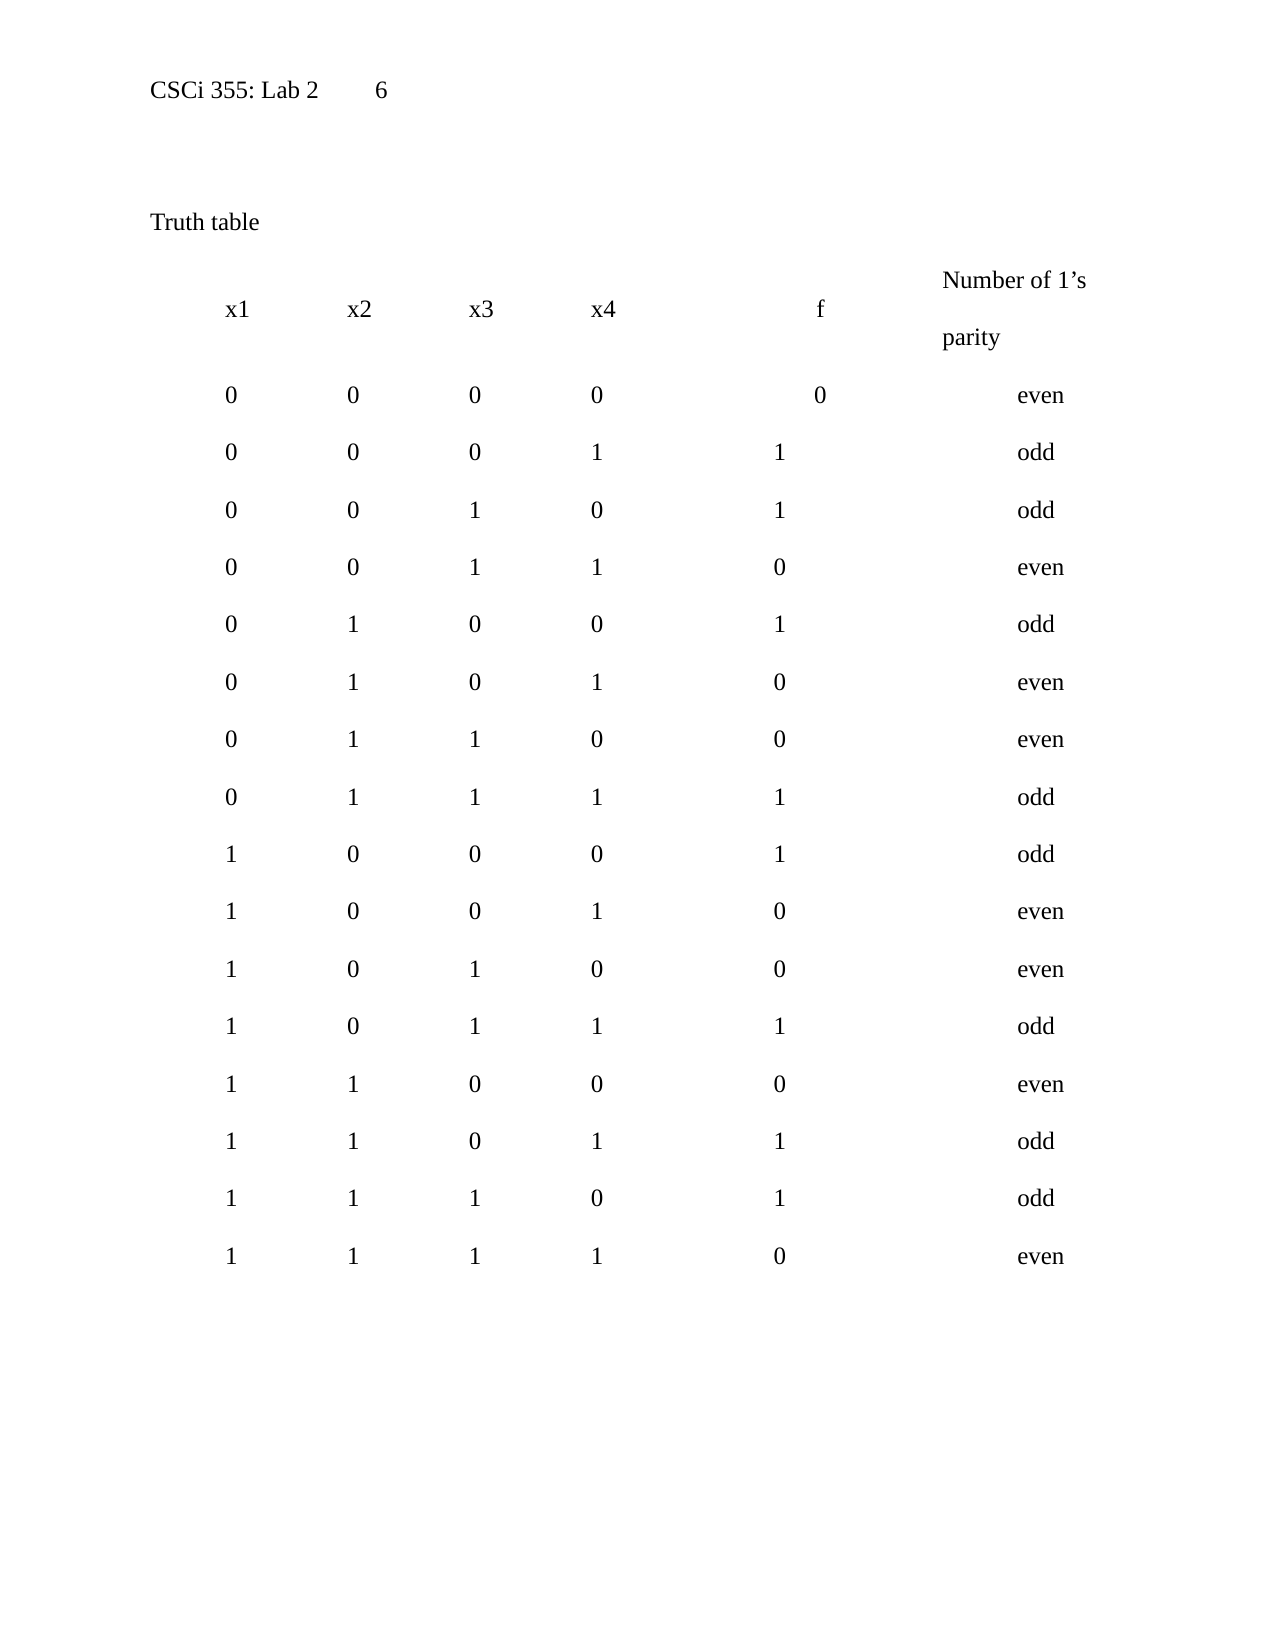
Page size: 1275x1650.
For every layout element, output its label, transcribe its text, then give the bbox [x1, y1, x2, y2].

table_cell 0 [272, 954, 394, 1011]
table_cell odd [942, 437, 1125, 495]
table_cell even [942, 896, 1125, 954]
table_cell 1 [272, 610, 394, 667]
table_cell 1 [516, 1241, 698, 1298]
table_cell 0 [698, 380, 942, 437]
table_cell 0 [150, 437, 272, 495]
table_cell 0 [150, 552, 272, 609]
table_cell 0 [698, 724, 942, 782]
table_cell 1 [272, 724, 394, 782]
table_cell 1 [516, 667, 698, 724]
table_cell 0 [272, 1011, 394, 1069]
table_cell 1 [150, 1069, 272, 1126]
table_header f [698, 265, 942, 380]
text Truth table [150, 207, 1125, 236]
table_cell 1 [516, 782, 698, 839]
table_cell 1 [150, 1184, 272, 1241]
table_cell 0 [272, 437, 394, 495]
table_cell 1 [698, 1011, 942, 1069]
table_cell 1 [150, 839, 272, 896]
table_cell even [942, 552, 1125, 609]
table_cell 1 [698, 782, 942, 839]
table_cell 1 [150, 1011, 272, 1069]
table_cell odd [942, 610, 1125, 667]
table_cell 1 [272, 1069, 394, 1126]
table_cell 0 [150, 667, 272, 724]
table_cell even [942, 1241, 1125, 1298]
table_header x4 [516, 265, 698, 380]
table_cell 0 [516, 610, 698, 667]
table_cell 0 [272, 380, 394, 437]
table_cell 0 [516, 839, 698, 896]
table_header Number of 1’s parity [942, 265, 1125, 380]
table_cell 0 [698, 1069, 942, 1126]
table_cell 0 [516, 495, 698, 552]
table_cell 1 [698, 839, 942, 896]
table_header x1 [150, 265, 272, 380]
table_cell 1 [150, 954, 272, 1011]
table_cell even [942, 380, 1125, 437]
table_cell 0 [516, 724, 698, 782]
table_cell odd [942, 1184, 1125, 1241]
table_cell 1 [698, 1126, 942, 1183]
table_cell 1 [394, 1241, 516, 1298]
table_cell 0 [150, 782, 272, 839]
table_cell 0 [394, 1069, 516, 1126]
table_cell 0 [516, 1184, 698, 1241]
table_cell 1 [698, 610, 942, 667]
table_cell 1 [516, 1126, 698, 1183]
table_cell 0 [394, 437, 516, 495]
table_cell 1 [272, 1126, 394, 1183]
table_cell 0 [394, 839, 516, 896]
table_cell 0 [698, 667, 942, 724]
table_cell 1 [272, 667, 394, 724]
table_cell 0 [150, 724, 272, 782]
table_cell 1 [394, 1011, 516, 1069]
table_cell 0 [394, 896, 516, 954]
table_cell 1 [698, 495, 942, 552]
table_cell 1 [394, 954, 516, 1011]
table_cell 1 [150, 896, 272, 954]
table_cell 1 [394, 782, 516, 839]
table_cell 0 [272, 495, 394, 552]
table_cell 1 [150, 1241, 272, 1298]
table_cell even [942, 667, 1125, 724]
table_cell 1 [272, 782, 394, 839]
table_cell 0 [272, 552, 394, 609]
table_cell even [942, 954, 1125, 1011]
table_cell odd [942, 495, 1125, 552]
table_cell 0 [394, 380, 516, 437]
table_cell 0 [698, 552, 942, 609]
table_cell 1 [394, 552, 516, 609]
table_cell odd [942, 839, 1125, 896]
table_cell 0 [272, 839, 394, 896]
table_cell 0 [698, 954, 942, 1011]
table_cell 0 [394, 667, 516, 724]
table_cell even [942, 724, 1125, 782]
table_cell 0 [272, 896, 394, 954]
table_cell even [942, 1069, 1125, 1126]
table_cell 0 [150, 380, 272, 437]
table_cell 1 [698, 1184, 942, 1241]
table_cell 1 [516, 1011, 698, 1069]
table_cell 0 [698, 1241, 942, 1298]
table_cell 0 [516, 1069, 698, 1126]
table_cell 0 [516, 380, 698, 437]
table_cell 1 [516, 437, 698, 495]
table_cell 1 [150, 1126, 272, 1183]
table_cell 1 [698, 437, 942, 495]
table_cell 0 [516, 954, 698, 1011]
table_cell 0 [150, 495, 272, 552]
table_cell 1 [272, 1184, 394, 1241]
table_cell 1 [516, 552, 698, 609]
table_cell 0 [394, 1126, 516, 1183]
table_cell 0 [394, 610, 516, 667]
table_cell 1 [394, 495, 516, 552]
table_cell 1 [272, 1241, 394, 1298]
table_cell odd [942, 782, 1125, 839]
table_header x2 [272, 265, 394, 380]
table_header x3 [394, 265, 516, 380]
table_cell odd [942, 1126, 1125, 1183]
table_cell 1 [394, 1184, 516, 1241]
table_cell odd [942, 1011, 1125, 1069]
table_cell 1 [516, 896, 698, 954]
table_cell 0 [150, 610, 272, 667]
table_cell 1 [394, 724, 516, 782]
table_cell 0 [698, 896, 942, 954]
